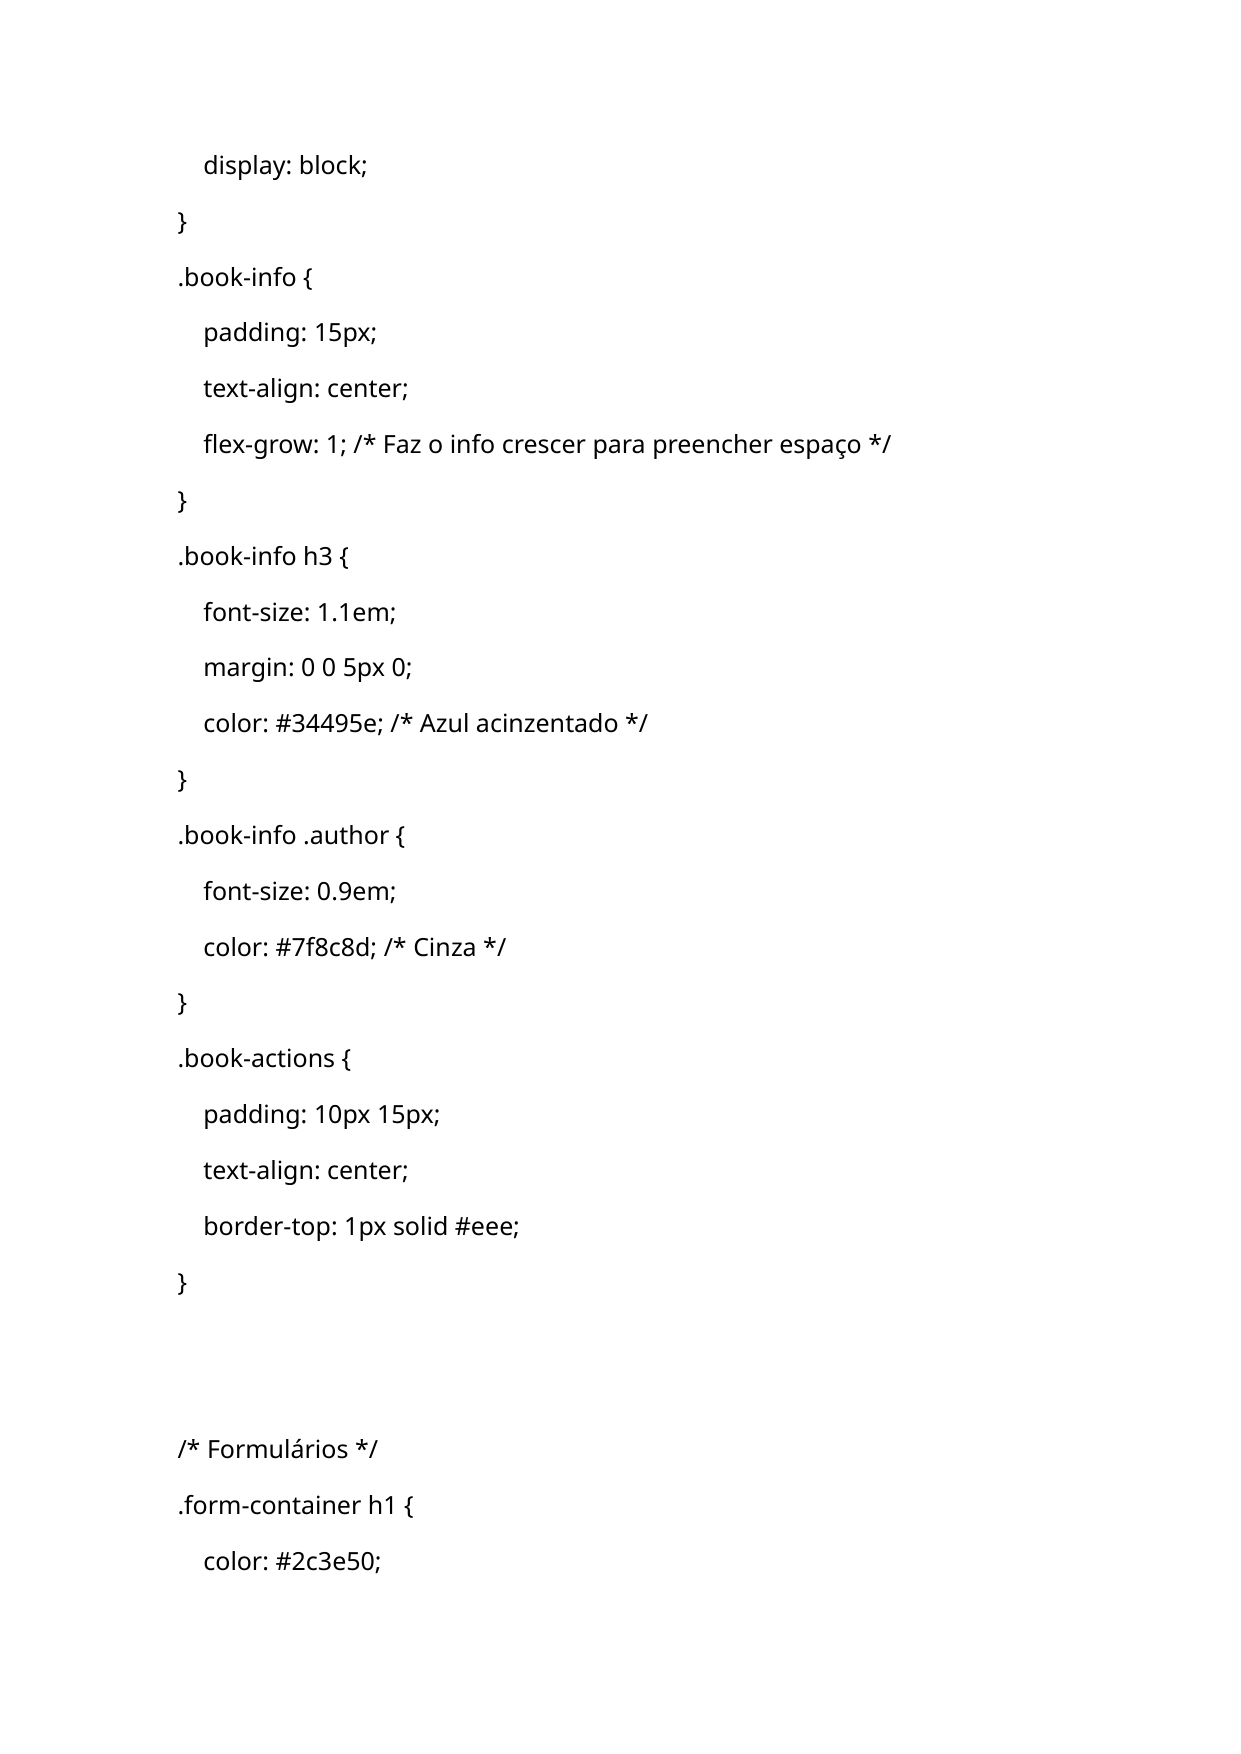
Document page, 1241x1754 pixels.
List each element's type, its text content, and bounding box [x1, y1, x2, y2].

text .book-info .author { [177, 818, 1063, 852]
text padding: 10px 15px; [177, 1097, 1063, 1131]
text font-size: 0.9em; [177, 873, 1063, 907]
text text-align: center; [177, 371, 1063, 405]
text } [177, 762, 1063, 796]
text } [177, 203, 1063, 237]
text } [177, 985, 1063, 1019]
text padding: 15px; [177, 315, 1063, 349]
text border-top: 1px solid #eee; [177, 1208, 1063, 1242]
text display: block; [177, 148, 1063, 182]
text text-align: center; [177, 1153, 1063, 1187]
text color: #2c3e50; [177, 1543, 1063, 1577]
text color: #34495e; /* Azul acinzentado */ [177, 706, 1063, 740]
text .book-info { [177, 259, 1063, 293]
text .form-container h1 { [177, 1488, 1063, 1522]
text flex-grow: 1; /* Faz o info crescer para preencher espaço */ [177, 427, 1063, 461]
text /* Formulários */ [177, 1432, 1063, 1466]
text color: #7f8c8d; /* Cinza */ [177, 929, 1063, 963]
text } [177, 1264, 1063, 1298]
text } [177, 483, 1063, 517]
text font-size: 1.1em; [177, 594, 1063, 628]
text .book-actions { [177, 1041, 1063, 1075]
text .book-info h3 { [177, 538, 1063, 572]
text margin: 0 0 5px 0; [177, 650, 1063, 684]
